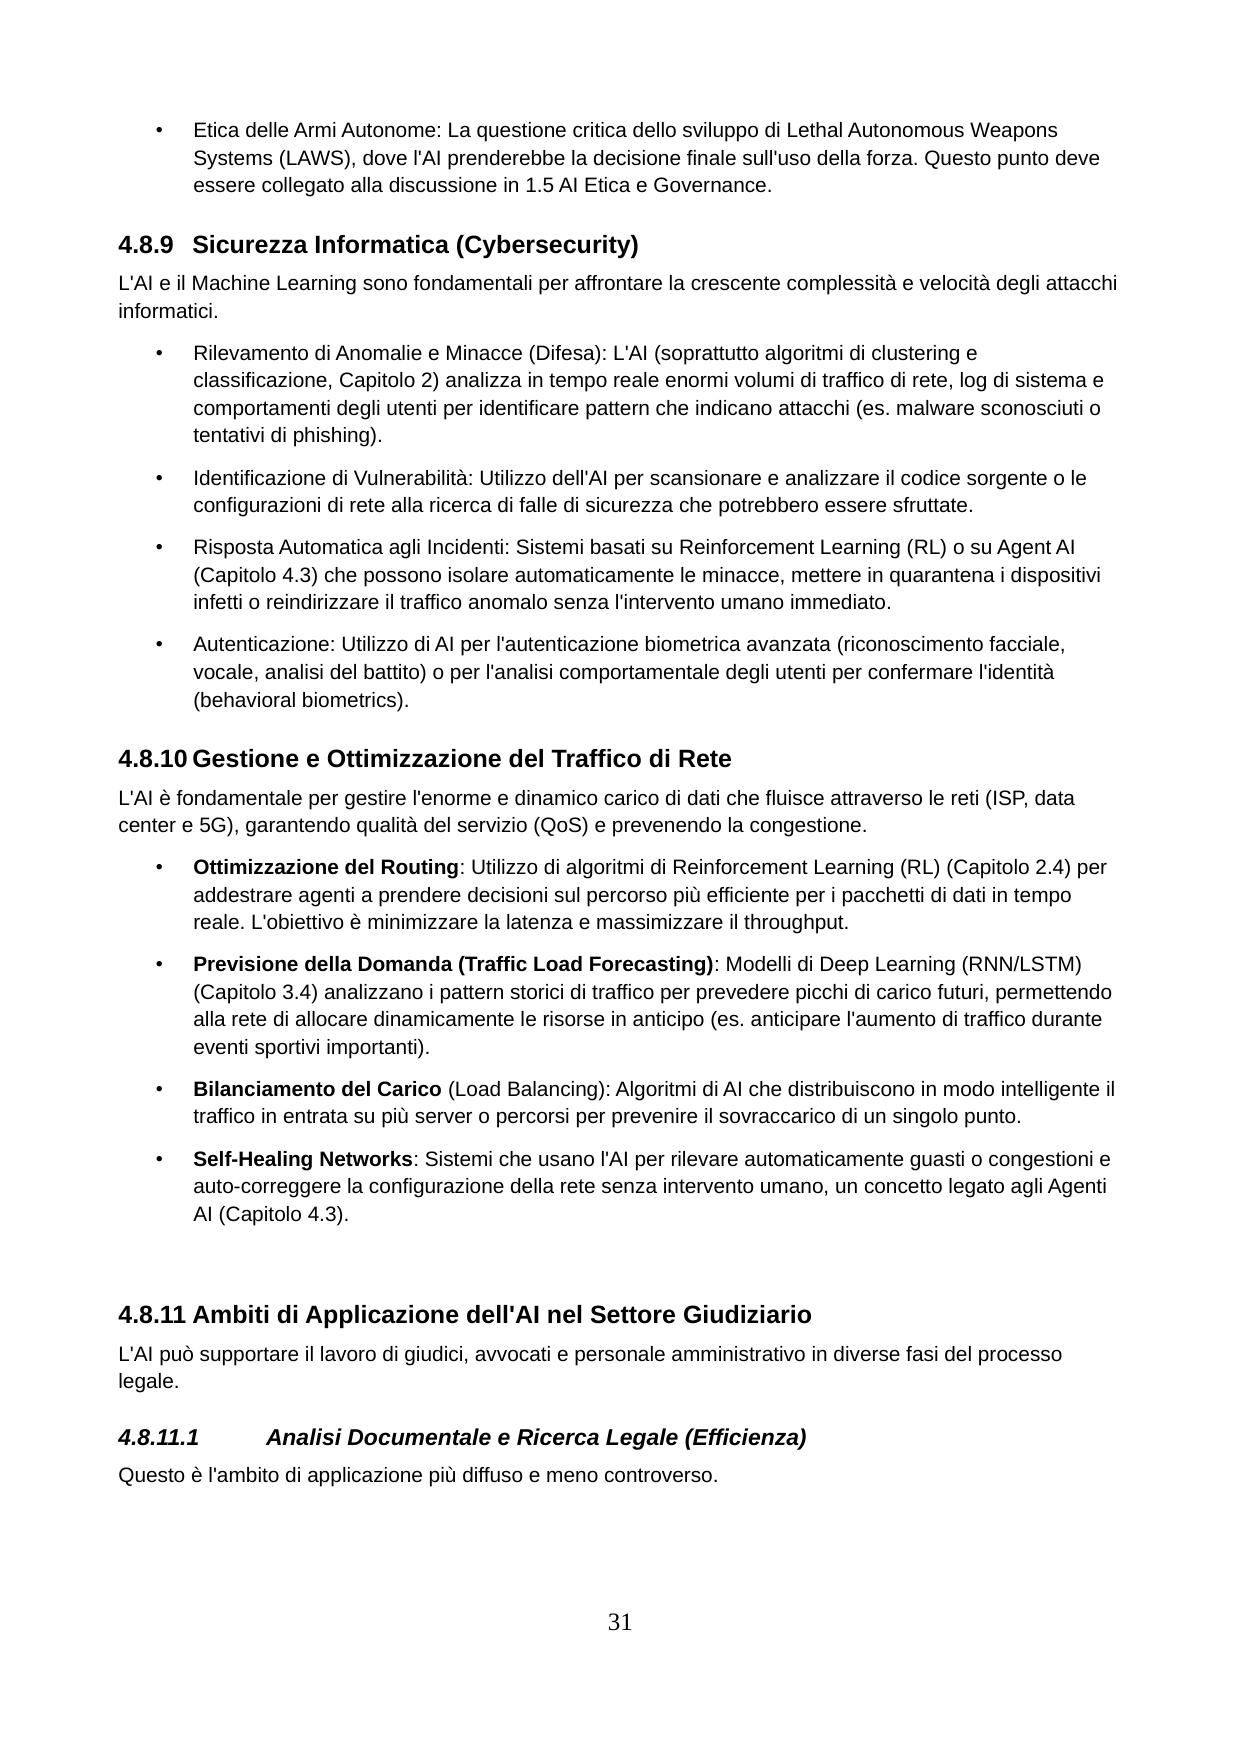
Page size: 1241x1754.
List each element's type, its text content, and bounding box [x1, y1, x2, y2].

list Identificazione di Vulnerabilità: Utilizzo dell'AI per scansionare e analizzare il codice sorgente o le configurazioni di rete alla ricerca di falle di sicurezza che potrebbero essere sfruttate. [156, 465, 1122, 517]
text L'AI e il Machine Learning sono fondamentali per affrontare la crescente complessità e velocità degli attacchi informatici. [118, 271, 1122, 323]
subtitle Sicurezza Informatica (Cybersecurity) [118, 230, 1122, 259]
list Etica delle Armi Autonome: La questione critica dello sviluppo di Lethal Autonomous Weapons Systems (LAWS), dove l'AI prenderebbe la decisione finale sull'uso della forza. Questo punto deve essere collegato alla discussione in 1.5 AI Etica e Governance. [156, 118, 1122, 197]
subtitle Gestione e Ottimizzazione del Traffico di Rete [118, 744, 1122, 773]
text L'AI è fondamentale per gestire l'enorme e dinamico carico di dati che fluisce attraverso le reti (ISP, data center e 5G), garantendo qualità del servizio (QoS) e prevenendo la congestione. [118, 785, 1122, 837]
list Self-Healing Networks: Sistemi che usano l'AI per rilevare automaticamente guasti o congestioni e auto-correggere la configurazione della rete senza intervento umano, un concetto legato agli Agenti AI (Capitolo 4.3). [156, 1146, 1122, 1226]
list Bilanciamento del Carico (Load Balancing): Algoritmi di AI che distribuiscono in modo intelligente il traffico in entrata su più server o percorsi per prevenire il sovraccarico di un singolo punto. [156, 1077, 1122, 1128]
list Ottimizzazione del Routing: Utilizzo di algoritmi di Reinforcement Learning (RL) (Capitolo 2.4) per addestrare agenti a prendere decisioni sul percorso più efficiente per i pacchetti di dati in tempo reale. L'obiettivo è minimizzare la latenza e massimizzare il throughput. [156, 855, 1122, 934]
list Previsione della Domanda (Traffic Load Forecasting): Modelli di Deep Learning (RNN/LSTM) (Capitolo 3.4) analizzano i pattern storici di traffico per prevedere picchi di carico futuri, permettendo alla rete di allocare dinamicamente le risorse in anticipo (es. anticipare l'aumento di traffico durante eventi sportivi importanti). [156, 952, 1122, 1059]
list Autenticazione: Utilizzo di AI per l'autenticazione biometrica avanzata (riconoscimento facciale, vocale, analisi del battito) o per l'analisi comportamentale degli utenti per confermare l'identità (behavioral biometrics). [156, 632, 1122, 711]
list Rilevamento di Anomalie e Minacce (Difesa): L'AI (soprattutto algoritmi di clustering e classificazione, Capitolo 2) analizza in tempo reale enormi volumi di traffico di rete, log di sistema e comportamenti degli utenti per identificare pattern che indicano attacchi (es. malware sconosciuti o tentativi di phishing). [156, 341, 1122, 447]
list Risposta Automatica agli Incidenti: Sistemi basati su Reinforcement Learning (RL) o su Agent AI (Capitolo 4.3) che possono isolare automaticamente le minacce, mettere in quarantena i dispositivi infetti o reindirizzare il traffico anomalo senza l'intervento umano immediato. [156, 535, 1122, 614]
subtitle Ambiti di Applicazione dell'AI nel Settore Giudiziario [118, 1300, 1122, 1329]
subtitle Analisi Documentale e Ricerca Legale (Efficienza) [118, 1424, 1122, 1450]
text L'AI può supportare il lavoro di giudici, avvocati e personale amministrativo in diverse fasi del processo legale. [118, 1342, 1122, 1393]
text Questo è l'ambito di applicazione più diffuso e meno controverso. [118, 1462, 1122, 1486]
